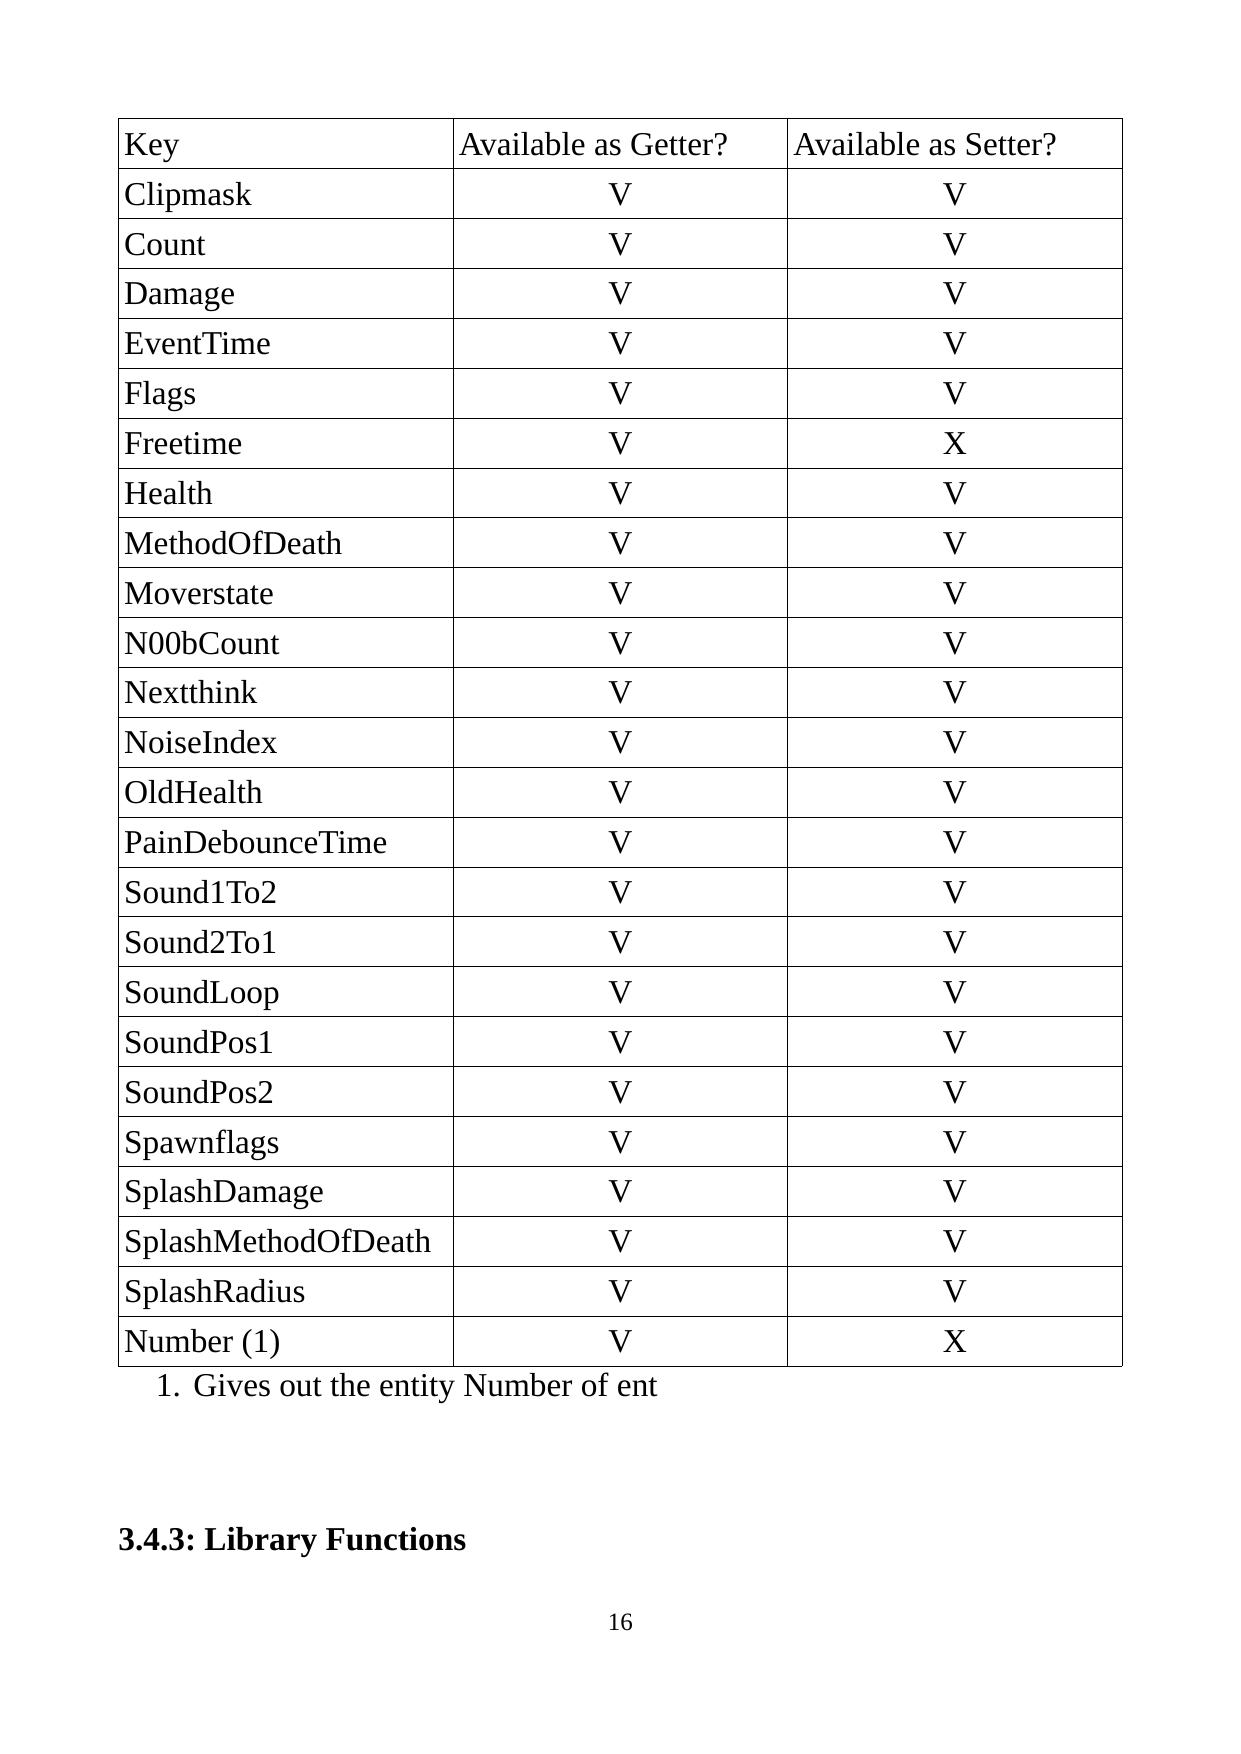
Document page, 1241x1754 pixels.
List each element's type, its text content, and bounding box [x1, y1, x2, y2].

table_cell SoundPos2 [119, 1067, 453, 1116]
table_header Key [119, 119, 453, 168]
table_cell V [788, 1217, 1122, 1266]
table_cell Health [119, 469, 453, 517]
table_cell V [454, 319, 787, 368]
table_cell Count [119, 219, 453, 268]
table_cell V [788, 768, 1122, 817]
table_cell OldHealth [119, 768, 453, 817]
table_header Available as Getter? [454, 119, 787, 168]
table_cell V [454, 868, 787, 916]
table_cell V [788, 469, 1122, 517]
table_cell Flags [119, 369, 453, 417]
table_cell SplashDamage [119, 1167, 453, 1216]
table_cell Moverstate [119, 568, 453, 617]
table_cell V [454, 967, 787, 1016]
table_cell V [454, 1117, 787, 1166]
table_cell NoiseIndex [119, 718, 453, 767]
table_cell Sound2To1 [119, 917, 453, 966]
table_cell V [454, 1217, 787, 1266]
table_cell V [788, 917, 1122, 966]
table_cell V [454, 1167, 787, 1216]
table_cell V [454, 219, 787, 268]
table_cell SoundLoop [119, 967, 453, 1016]
table_cell PainDebounceTime [119, 818, 453, 867]
table_cell V [454, 917, 787, 966]
table_cell V [788, 1167, 1122, 1216]
table_header Available as Setter? [788, 119, 1122, 168]
table_cell EventTime [119, 319, 453, 368]
table_cell V [788, 668, 1122, 717]
table_cell V [454, 668, 787, 717]
table_cell V [788, 818, 1122, 867]
table_cell V [454, 169, 787, 218]
table_cell V [788, 718, 1122, 767]
table_cell Sound1To2 [119, 868, 453, 916]
table_cell Freetime [119, 419, 453, 467]
table_cell V [454, 1017, 787, 1066]
table_cell V [788, 1067, 1122, 1116]
table_cell V [454, 269, 787, 318]
table_cell V [454, 568, 787, 617]
table_cell V [788, 369, 1122, 417]
table_cell X [788, 1317, 1122, 1366]
table_cell Number (1) [119, 1317, 453, 1366]
table_cell V [788, 868, 1122, 916]
table_cell V [788, 1117, 1122, 1166]
text 3.4.3: Library Functions [118, 1519, 1122, 1557]
table_cell V [454, 1317, 787, 1366]
table_cell Damage [119, 269, 453, 318]
table_cell V [454, 469, 787, 517]
table_cell V [788, 169, 1122, 218]
table_cell V [788, 269, 1122, 318]
table_cell V [454, 618, 787, 667]
table_cell Nextthink [119, 668, 453, 717]
table_cell Clipmask [119, 169, 453, 218]
table_cell N00bCount [119, 618, 453, 667]
table_cell SoundPos1 [119, 1017, 453, 1066]
table_cell V [788, 568, 1122, 617]
table_cell V [788, 967, 1122, 1016]
table_cell V [788, 1267, 1122, 1316]
table_cell V [788, 219, 1122, 268]
table_cell V [454, 369, 787, 417]
table_cell V [454, 718, 787, 767]
table_cell Spawnflags [119, 1117, 453, 1166]
table_cell V [454, 518, 787, 567]
table_cell V [788, 319, 1122, 368]
table_cell V [788, 518, 1122, 567]
table_cell V [788, 1017, 1122, 1066]
table_cell MethodOfDeath [119, 518, 453, 567]
list Gives out the entity Number of ent [156, 1367, 1122, 1404]
table_cell V [454, 1067, 787, 1116]
table_cell V [454, 818, 787, 867]
table_cell V [454, 768, 787, 817]
table_cell V [454, 1267, 787, 1316]
table_cell V [454, 419, 787, 467]
table_cell SplashRadius [119, 1267, 453, 1316]
table_cell V [788, 618, 1122, 667]
table_cell SplashMethodOfDeath [119, 1217, 453, 1266]
table_cell X [788, 419, 1122, 467]
